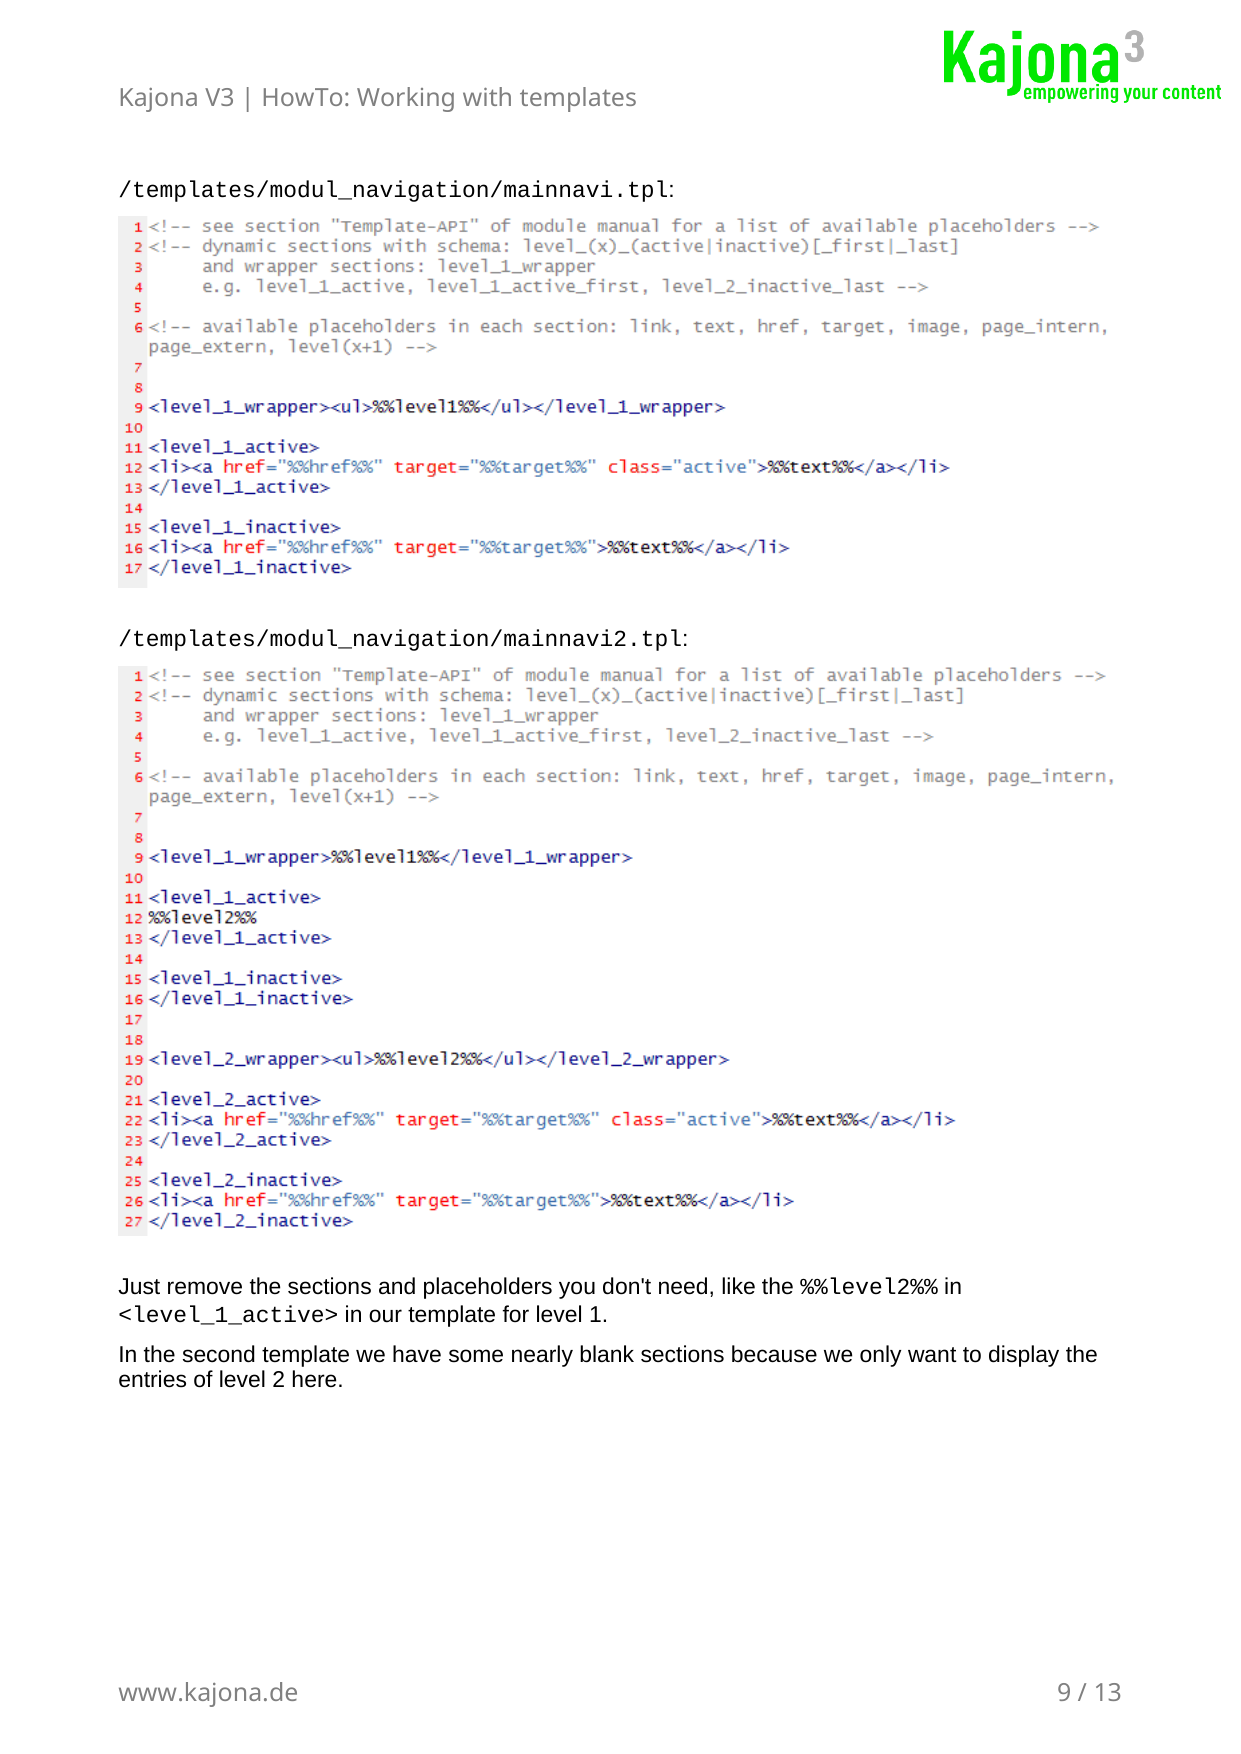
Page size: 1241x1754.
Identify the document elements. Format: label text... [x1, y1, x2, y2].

text /templates/modul_navigation/mainnavi.tpl: [118, 177, 1122, 204]
picture [944, 30, 1221, 103]
text /templates/modul_navigation/mainnavi2.tpl: [118, 626, 1122, 653]
text Just remove the sections and placeholders you don't need, like the %%level2%% in <level_1_active> in our template for level 1. [118, 1274, 1122, 1329]
text In the second template we have some nearly blank sections because we only want to display the entries of level 2 here. [118, 1341, 1122, 1393]
picture [118, 666, 1122, 1236]
picture [118, 216, 1122, 588]
